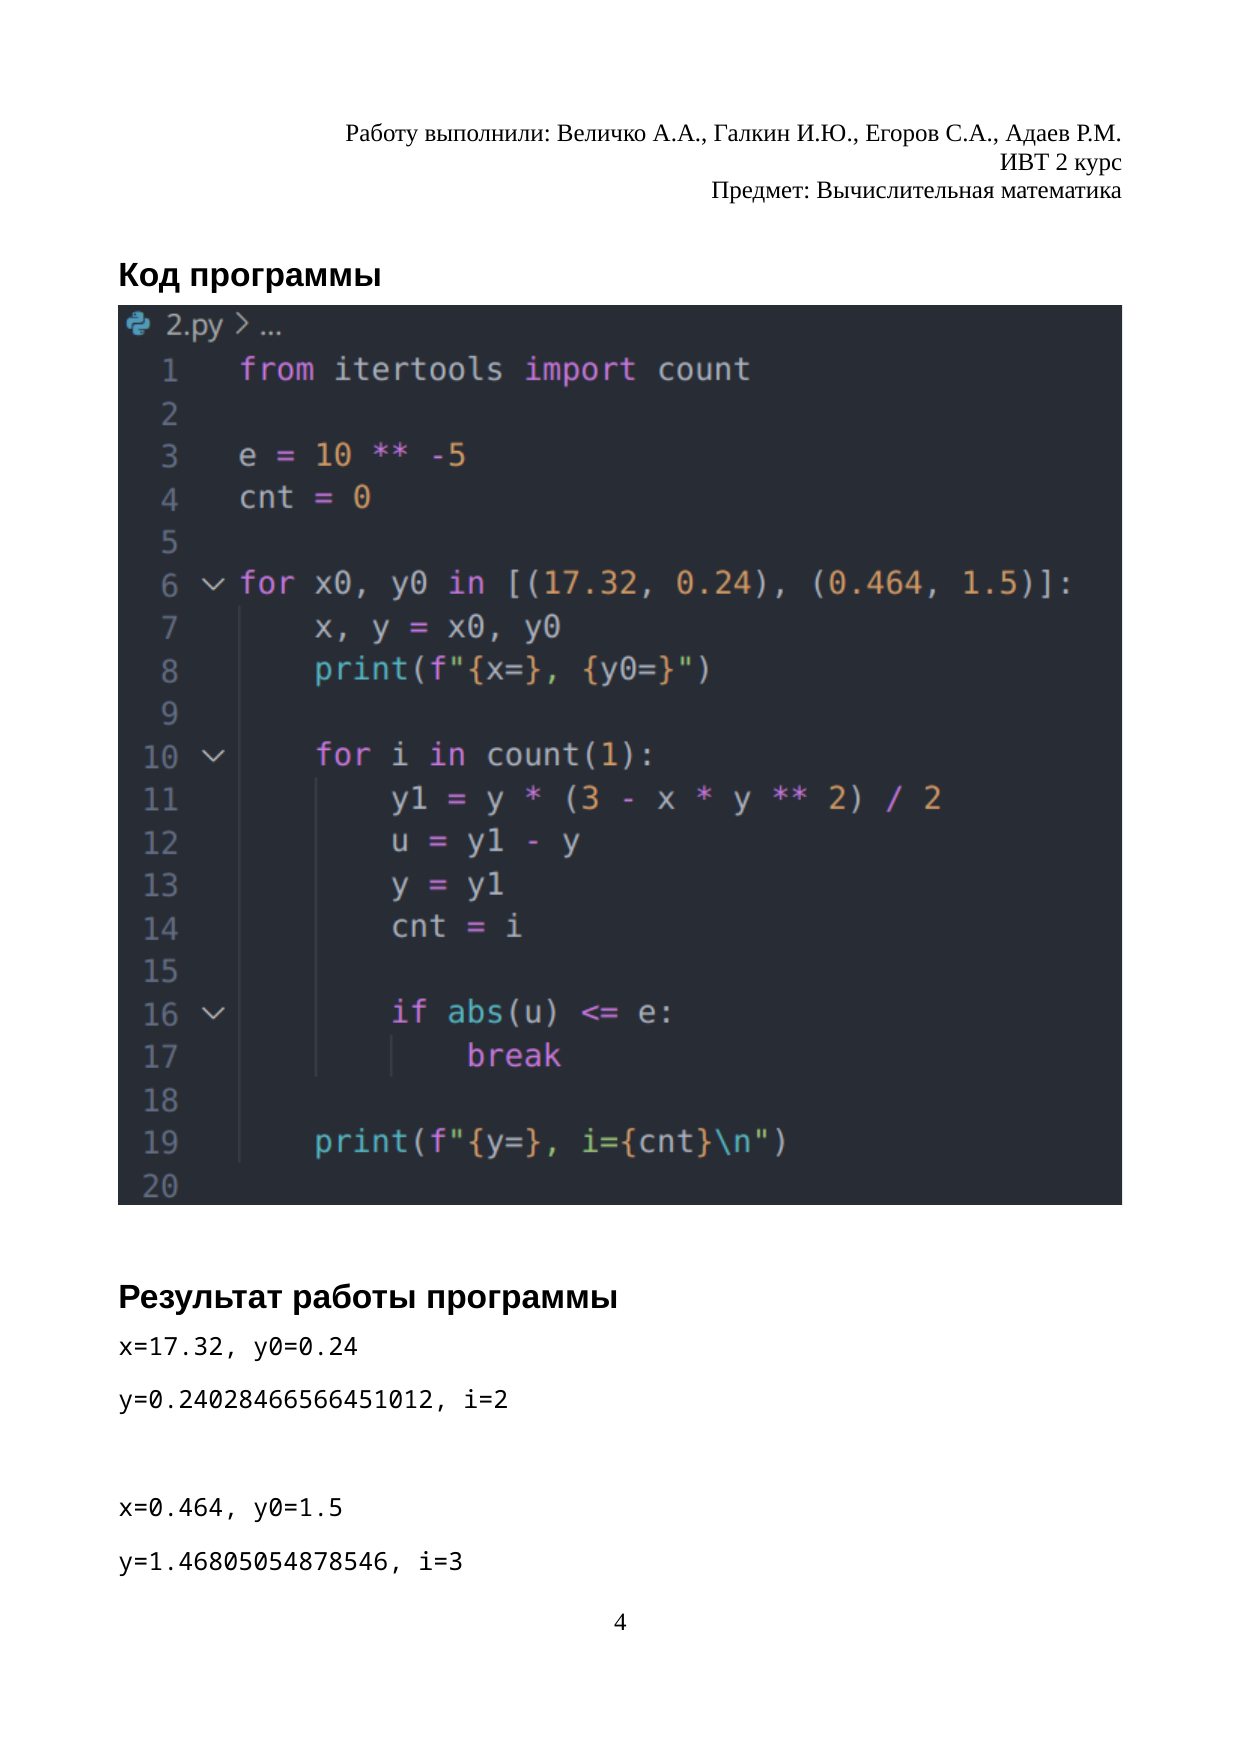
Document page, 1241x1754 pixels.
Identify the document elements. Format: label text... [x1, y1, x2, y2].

text x=17.32, y0=0.24 [118, 1328, 1122, 1362]
subtitle Код программы [118, 255, 1122, 293]
text y=1.46805054878546, i=3 [118, 1543, 1122, 1577]
text y=0.24028466566451012, i=2 [118, 1382, 1122, 1416]
text x=0.464, y0=1.5 [118, 1490, 1122, 1524]
subtitle Результат работы программы [118, 1277, 1122, 1316]
picture [118, 305, 1123, 1205]
